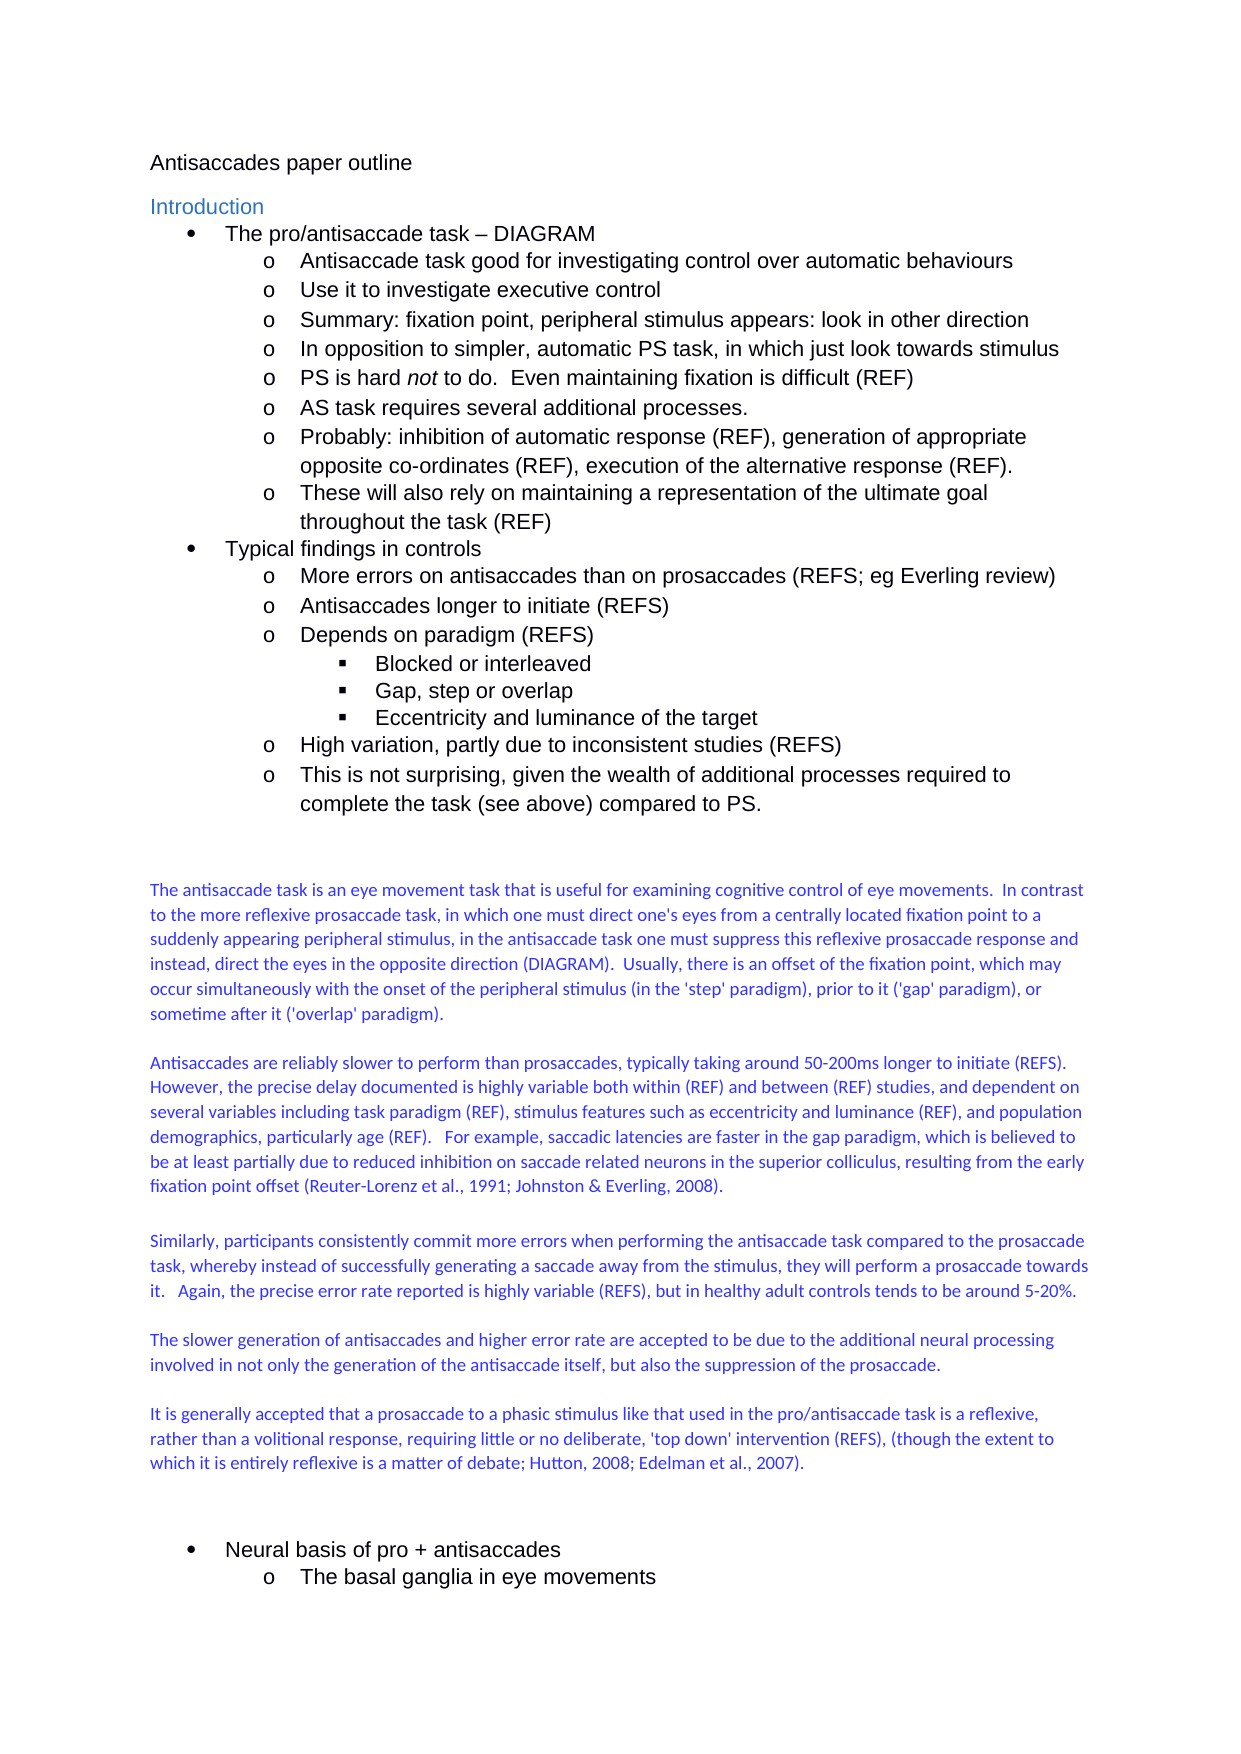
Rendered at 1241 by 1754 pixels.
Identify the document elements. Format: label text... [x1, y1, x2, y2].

list Use it to investigate executive control [262, 277, 1090, 304]
text Antisaccades paper outline [150, 150, 1090, 175]
list Typical findings in controls [187, 536, 1090, 561]
list The antisaccade task is an eye movement task that is useful for examining cognitive control of eye movements. In contrast to the more reflexive prosaccade task, in which one must direct one's eyes from a centrally located fixation point to a suddenly appearing peripheral stimulus, in the antisaccade task one must suppress this reflexive prosaccade response and instead, direct the eyes in the opposite direction (DIAGRAM). Usually, there is an offset of the fixation point, which may occur simultaneously with the onset of the peripheral stimulus (in the 'step' paradigm), prior to it ('gap' paradigm), or sometime after it ('overlap' paradigm). [150, 878, 1090, 1024]
list Antisaccades are reliably slower to perform than prosaccades, typically taking around 50-200ms longer to initiate (REFS). However, the precise delay documented is highly variable both within (REF) and between (REF) studies, and dependent on several variables including task paradigm (REF), stimulus features such as eccentricity and luminance (REF), and population demographics, particularly age (REF). For example, saccadic latencies are faster in the gap paradigm, which is believed to be at least partially due to reduced inhibition on saccade related neurons in the superior colliculus, resulting from the early fixation point offset (Reuter-Lorenz et al., 1991; Johnston & Everling, 2008). [150, 1051, 1090, 1197]
list PS is hard not to do. Even maintaining fixation is difficult (REF) [262, 365, 1090, 392]
list High variation, partly due to inconsistent studies (REFS) [262, 732, 1090, 759]
list Similarly, participants consistently commit more errors when performing the antisaccade task compared to the prosaccade task, whereby instead of successfully generating a saccade away from the stimulus, they will perform a prosaccade towards it. Again, the precise error rate reported is highly variable (REFS), but in healthy adult controls tends to be around 5-20%. [150, 1229, 1090, 1302]
list Probably: inhibition of automatic response (REF), generation of appropriate opposite co-ordinates (REF), execution of the alternative response (REF). [262, 424, 1090, 478]
list Antisaccades longer to initiate (REFS) [262, 592, 1090, 619]
list It is generally accepted that a prosaccade to a phasic stimulus like that used in the pro/antisaccade task is a reflexive, rather than a volitional response, requiring little or no deliberate, 'top down' intervention (REFS), (though the extent to which it is entirely reflexive is a matter of debate; Hutton, 2008; Edelman et al., 2007). [150, 1402, 1090, 1474]
list More errors on antisaccades than on prosaccades (REFS; eg Everling review) [262, 563, 1090, 590]
list The pro/antisaccade task – DIAGRAM [187, 221, 1090, 246]
list The slower generation of antisaccades and higher error rate are accepted to be due to the additional neural processing involved in not only the generation of the antisaccade itself, but also the suppression of the prosaccade. [150, 1328, 1090, 1376]
list Neural basis of pro + antisaccades [187, 1537, 1090, 1562]
list Depends on paradigm (REFS) [262, 622, 1090, 649]
subtitle Introduction [150, 194, 1090, 219]
list Gap, step or overlap [337, 678, 1090, 703]
list Blocked or interleaved [337, 651, 1090, 676]
list Summary: fixation point, peripheral stimulus appears: look in other direction [262, 307, 1090, 334]
list These will also rely on maintaining a representation of the ultimate goal throughout the task (REF) [262, 480, 1090, 534]
list The basal ganglia in eye movements [262, 1564, 1090, 1591]
list This is not surprising, given the wealth of additional processes required to complete the task (see above) compared to PS. [262, 762, 1090, 816]
list Antisaccade task good for investigating control over automatic behaviours [262, 248, 1090, 275]
list In opposition to simpler, automatic PS task, in which just look towards stimulus [262, 336, 1090, 363]
list AS task requires several additional processes. [262, 394, 1090, 422]
list Eccentricity and luminance of the target [337, 705, 1090, 730]
